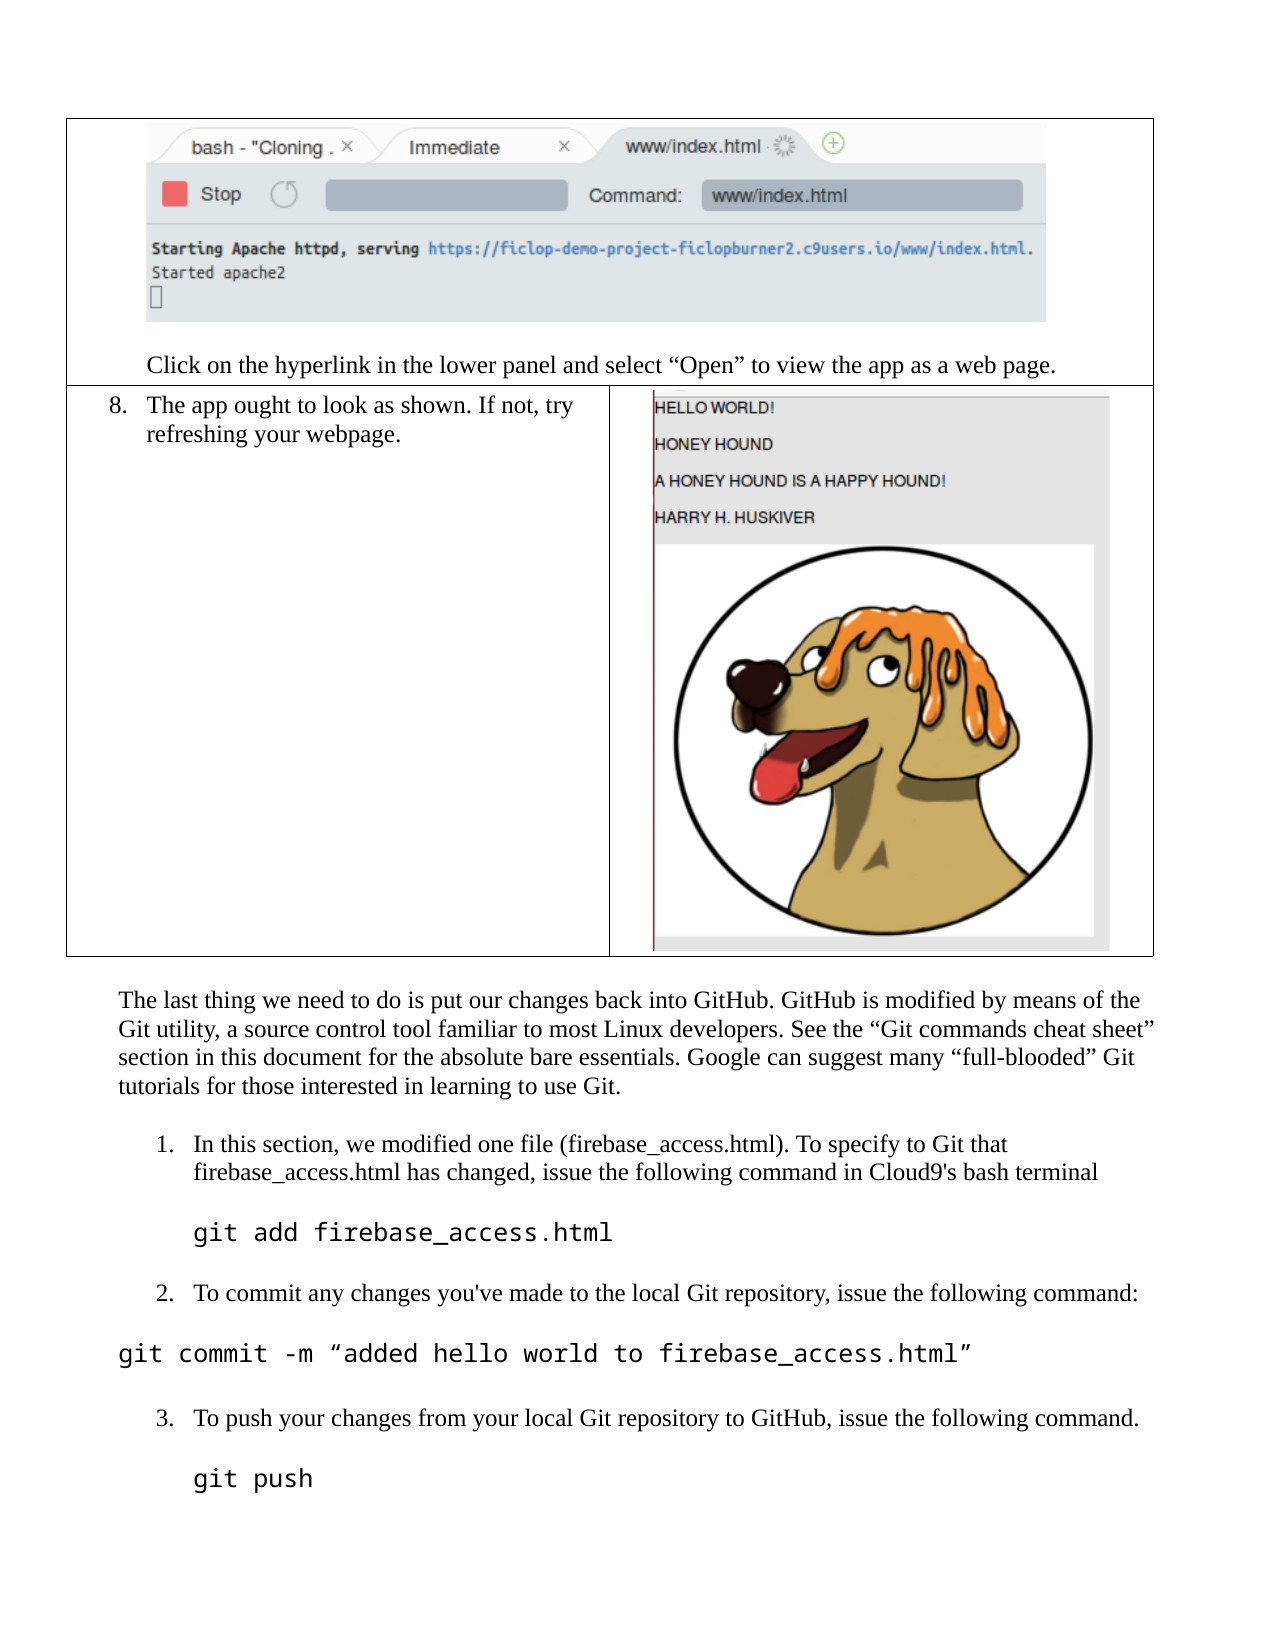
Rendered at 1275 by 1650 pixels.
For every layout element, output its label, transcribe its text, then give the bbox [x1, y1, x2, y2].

picture [652, 390, 1110, 951]
table_cell The app ought to look as shown. If not, try refreshing your webpage. [67, 386, 609, 956]
list git push [156, 1461, 1157, 1495]
list git add firebase_access.html [156, 1215, 1157, 1249]
table_cell Click on the hyperlink in the lower panel and select “Open” to view the app as a web page. [67, 119, 1153, 384]
text The last thing we need to do is put our changes back into GitHub. GitHub is modified by means of the Git utility, a source control tool familiar to most Linux developers. See the “Git commands cheat sheet” section in this document for the absolute bare essentials. Google can suggest many “full-blooded” Git tutorials for those interested in learning to use Git. [118, 985, 1157, 1100]
text git commit -m “added hello world to firebase_access.html” [118, 1335, 1157, 1369]
list To push your changes from your local Git repository to GitHub, issue the following command. [156, 1403, 1157, 1432]
picture [146, 123, 1047, 322]
table_cell [610, 386, 1153, 956]
list In this section, we modified one file (firebase_access.html). To specify to Git that firebase_access.html has changed, issue the following command in Cloud9's bash terminal [156, 1129, 1157, 1186]
list To commit any changes you've made to the local Git repository, issue the following command: [156, 1278, 1157, 1307]
